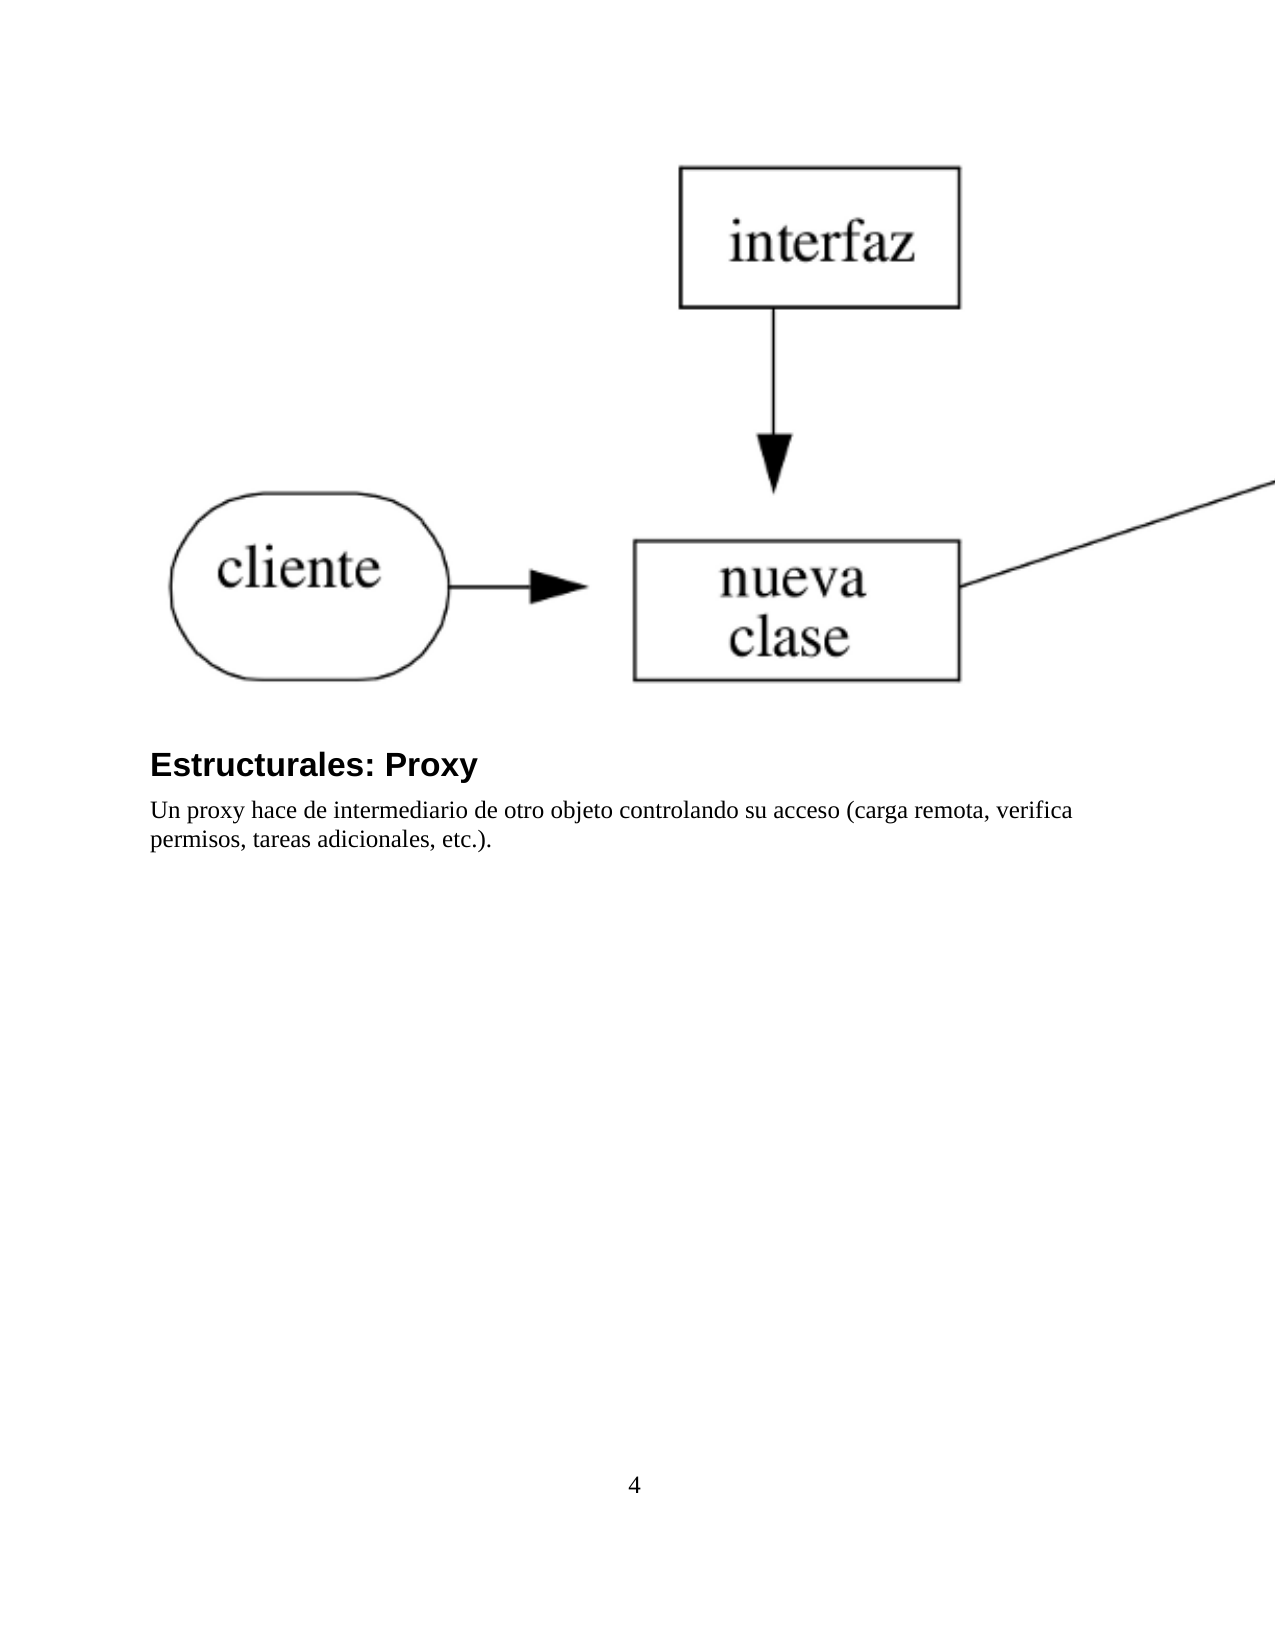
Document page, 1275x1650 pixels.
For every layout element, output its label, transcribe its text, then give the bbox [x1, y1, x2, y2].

text Un proxy hace de intermediario de otro objeto controlando su acceso (carga remota, verifica permisos, tareas adicionales, etc.). [150, 796, 1125, 853]
subtitle Estructurales: Proxy [150, 744, 1125, 783]
picture [150, 150, 1275, 711]
